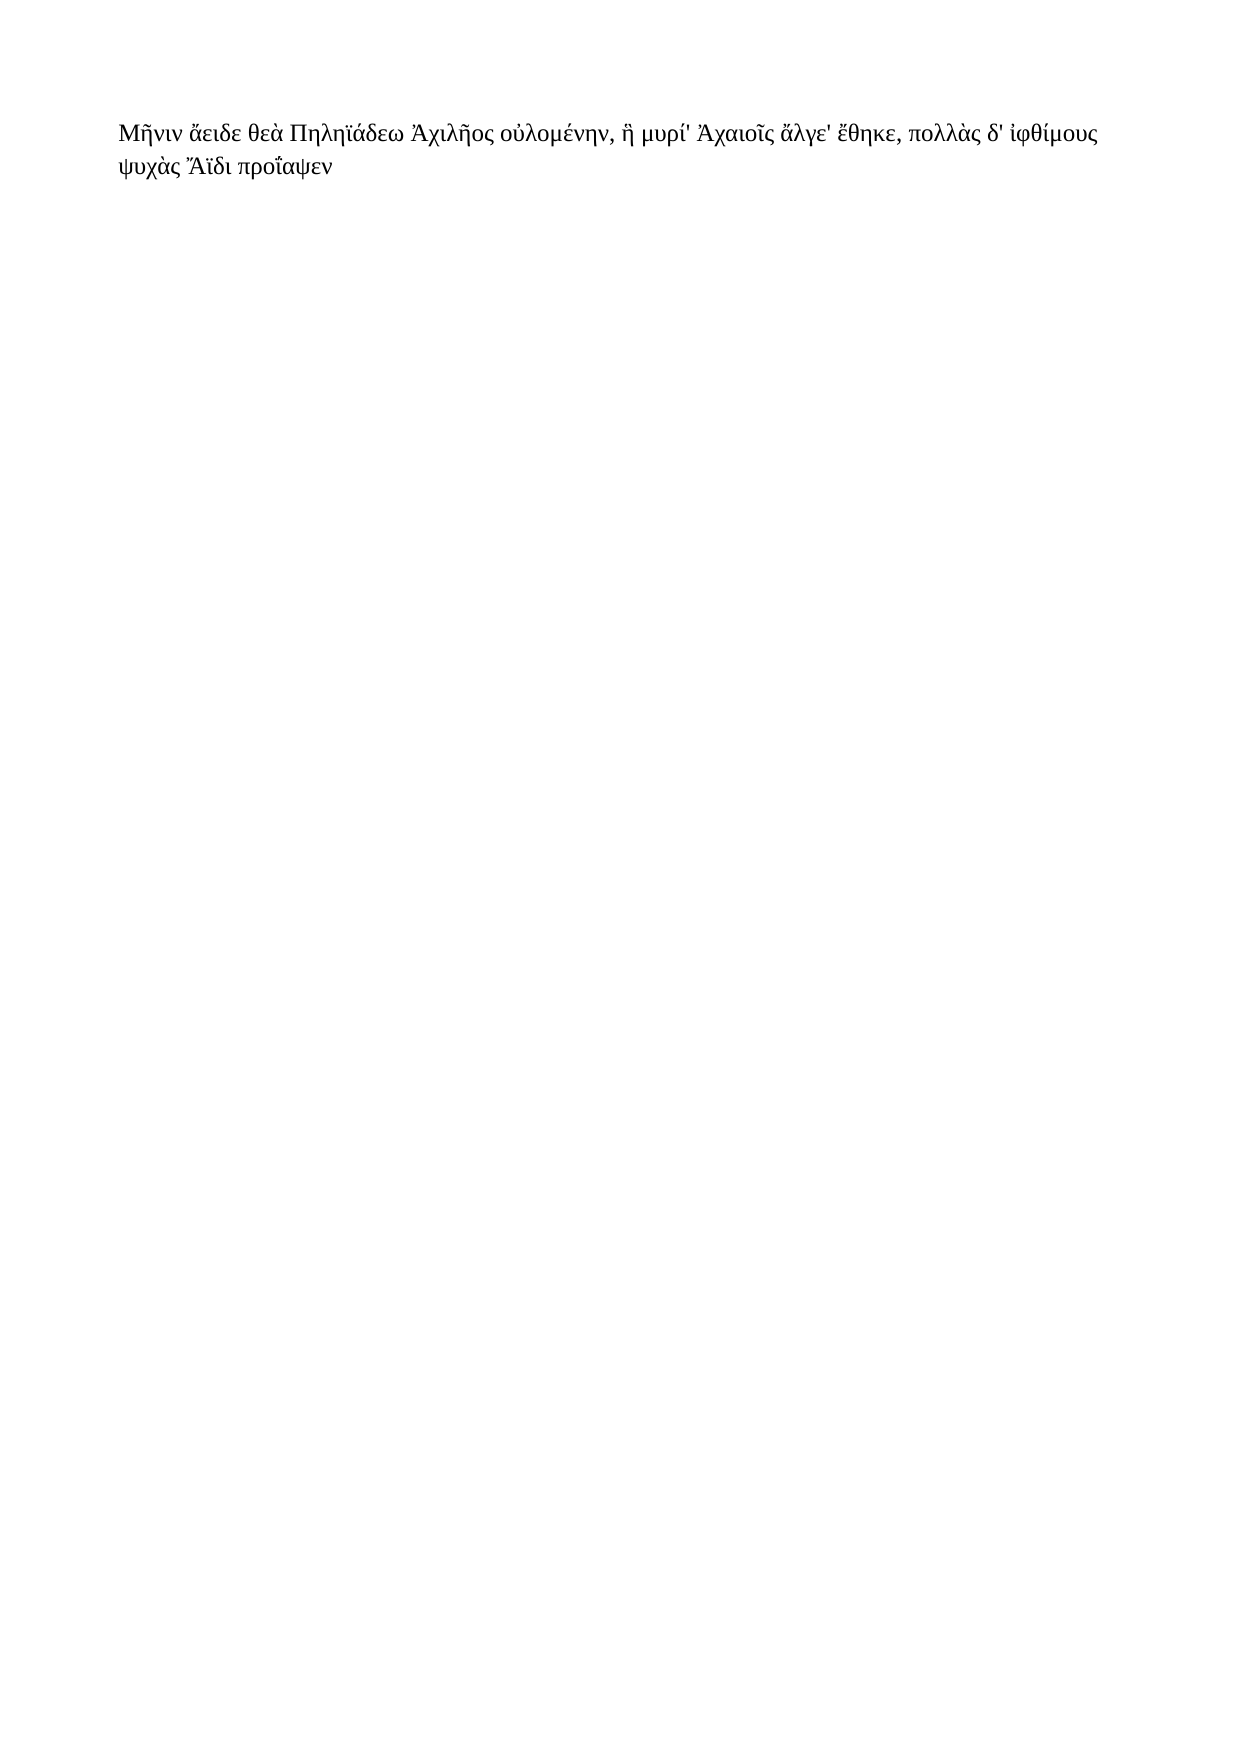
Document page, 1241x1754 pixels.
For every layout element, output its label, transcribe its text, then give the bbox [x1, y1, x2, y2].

text Μῆνιν ἄειδε θεὰ Πηληϊάδεω Ἀχιλῆος οὐλομένην, ἣ μυρί' Ἀχαιοῖς ἄλγε' ἔθηκε, πολλὰς δ' ἰφθίμους ψυχὰς Ἄϊδι προΐαψεν [118, 118, 1122, 180]
